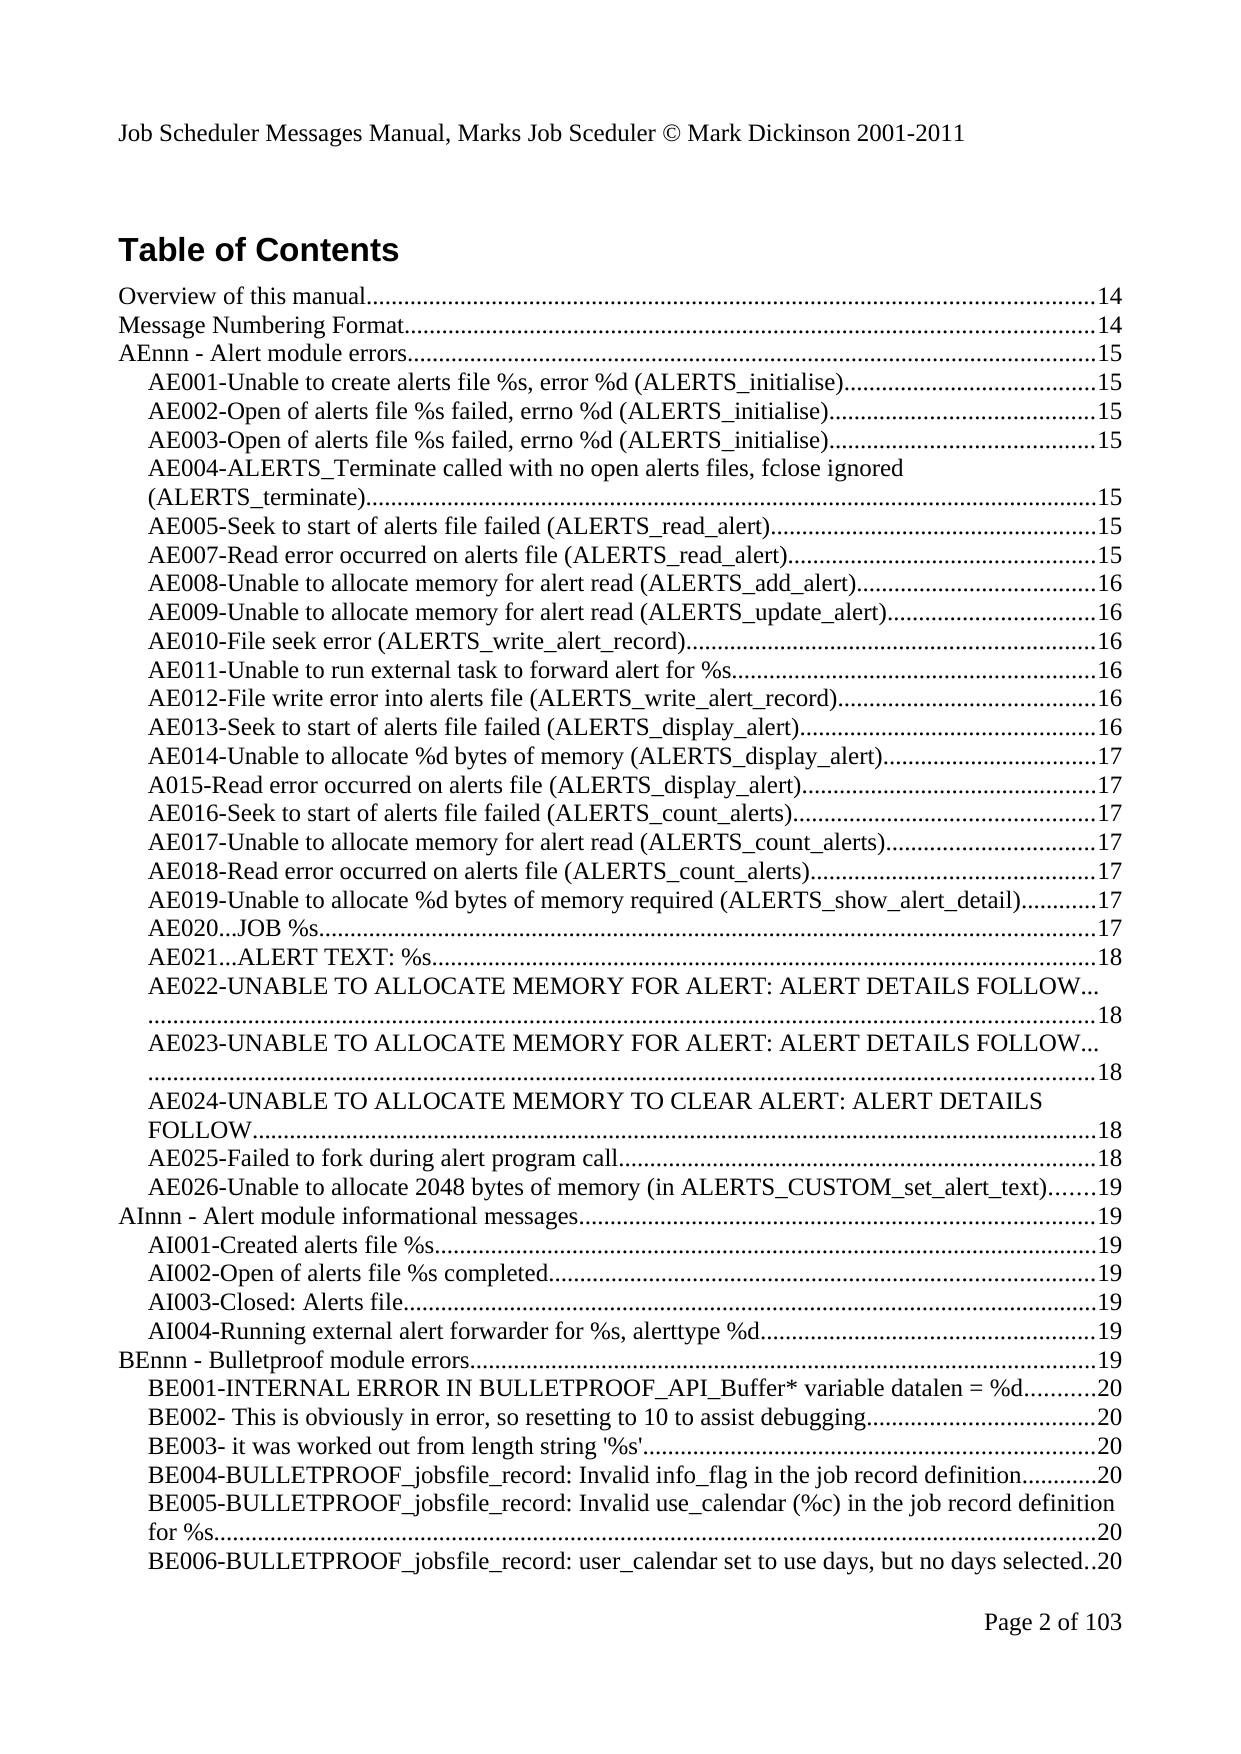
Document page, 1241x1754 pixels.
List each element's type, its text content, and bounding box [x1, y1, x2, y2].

text AE005-Seek to start of alerts file failed (ALERTS_read_alert) 15 [148, 511, 1122, 540]
subtitle Table of Contents [118, 230, 1122, 268]
text AE017-Unable to allocate memory for alert read (ALERTS_count_alerts) 17 [148, 827, 1122, 856]
text AE009-Unable to allocate memory for alert read (ALERTS_update_alert) 16 [148, 597, 1122, 626]
text AE018-Read error occurred on alerts file (ALERTS_count_alerts) 17 [148, 856, 1122, 885]
text AE012-File write error into alerts file (ALERTS_write_alert_record) 16 [148, 683, 1122, 712]
text AE016-Seek to start of alerts file failed (ALERTS_count_alerts) 17 [148, 798, 1122, 827]
text AI001-Created alerts file %s 19 [148, 1230, 1122, 1258]
text BE001-INTERNAL ERROR IN BULLETPROOF_API_Buffer* variable datalen = %d 20 [148, 1373, 1122, 1402]
text AE013-Seek to start of alerts file failed (ALERTS_display_alert) 16 [148, 712, 1122, 741]
text AE011-Unable to run external task to forward alert for %s 16 [148, 655, 1122, 683]
text BE005-BULLETPROOF_jobsfile_record: Invalid use_calendar (%c) in the job record definition for %s 20 [148, 1488, 1122, 1546]
text AE019-Unable to allocate %d bytes of memory required (ALERTS_show_alert_detail) 17 [148, 885, 1122, 913]
text AE026-Unable to allocate 2048 bytes of memory (in ALERTS_CUSTOM_set_alert_text) 19 [148, 1172, 1122, 1201]
text AE024-UNABLE TO ALLOCATE MEMORY TO CLEAR ALERT: ALERT DETAILS FOLLOW... 18 [148, 1086, 1122, 1143]
text AEnnn - Alert module errors 15 [118, 338, 1122, 367]
text Message Numbering Format 14 [118, 310, 1122, 338]
text AE003-Open of alerts file %s failed, errno %d (ALERTS_initialise) 15 [148, 425, 1122, 453]
text BE006-BULLETPROOF_jobsfile_record: user_calendar set to use days, but no days selected 20 [148, 1546, 1122, 1575]
text AE023-UNABLE TO ALLOCATE MEMORY FOR ALERT: ALERT DETAILS FOLLOW... 18 [148, 1028, 1122, 1086]
text AE001-Unable to create alerts file %s, error %d (ALERTS_initialise) 15 [148, 367, 1122, 396]
text BEnnn - Bulletproof module errors 19 [118, 1345, 1122, 1373]
text Overview of this manual 14 [118, 281, 1122, 310]
text AInnn - Alert module informational messages 19 [118, 1201, 1122, 1230]
text A015-Read error occurred on alerts file (ALERTS_display_alert) 17 [148, 770, 1122, 798]
text AE010-File seek error (ALERTS_write_alert_record) 16 [148, 626, 1122, 655]
text AE020...JOB %s 17 [148, 913, 1122, 942]
text BE002- This is obviously in error, so resetting to 10 to assist debugging 20 [148, 1402, 1122, 1431]
text AI002-Open of alerts file %s completed 19 [148, 1258, 1122, 1287]
text BE004-BULLETPROOF_jobsfile_record: Invalid info_flag in the job record definition 20 [148, 1460, 1122, 1488]
text AI003-Closed: Alerts file 19 [148, 1287, 1122, 1316]
text AE014-Unable to allocate %d bytes of memory (ALERTS_display_alert) 17 [148, 741, 1122, 770]
text AE022-UNABLE TO ALLOCATE MEMORY FOR ALERT: ALERT DETAILS FOLLOW... 18 [148, 971, 1122, 1028]
text AE021...ALERT TEXT: %s 18 [148, 942, 1122, 971]
text AE002-Open of alerts file %s failed, errno %d (ALERTS_initialise) 15 [148, 396, 1122, 425]
text AE025-Failed to fork during alert program call 18 [148, 1143, 1122, 1172]
text AE008-Unable to allocate memory for alert read (ALERTS_add_alert) 16 [148, 568, 1122, 597]
text AE004-ALERTS_Terminate called with no open alerts files, fclose ignored (ALERTS_terminate) 15 [148, 453, 1122, 511]
text BE003- it was worked out from length string '%s' 20 [148, 1431, 1122, 1460]
text AE007-Read error occurred on alerts file (ALERTS_read_alert) 15 [148, 540, 1122, 568]
text AI004-Running external alert forwarder for %s, alerttype %d 19 [148, 1316, 1122, 1345]
